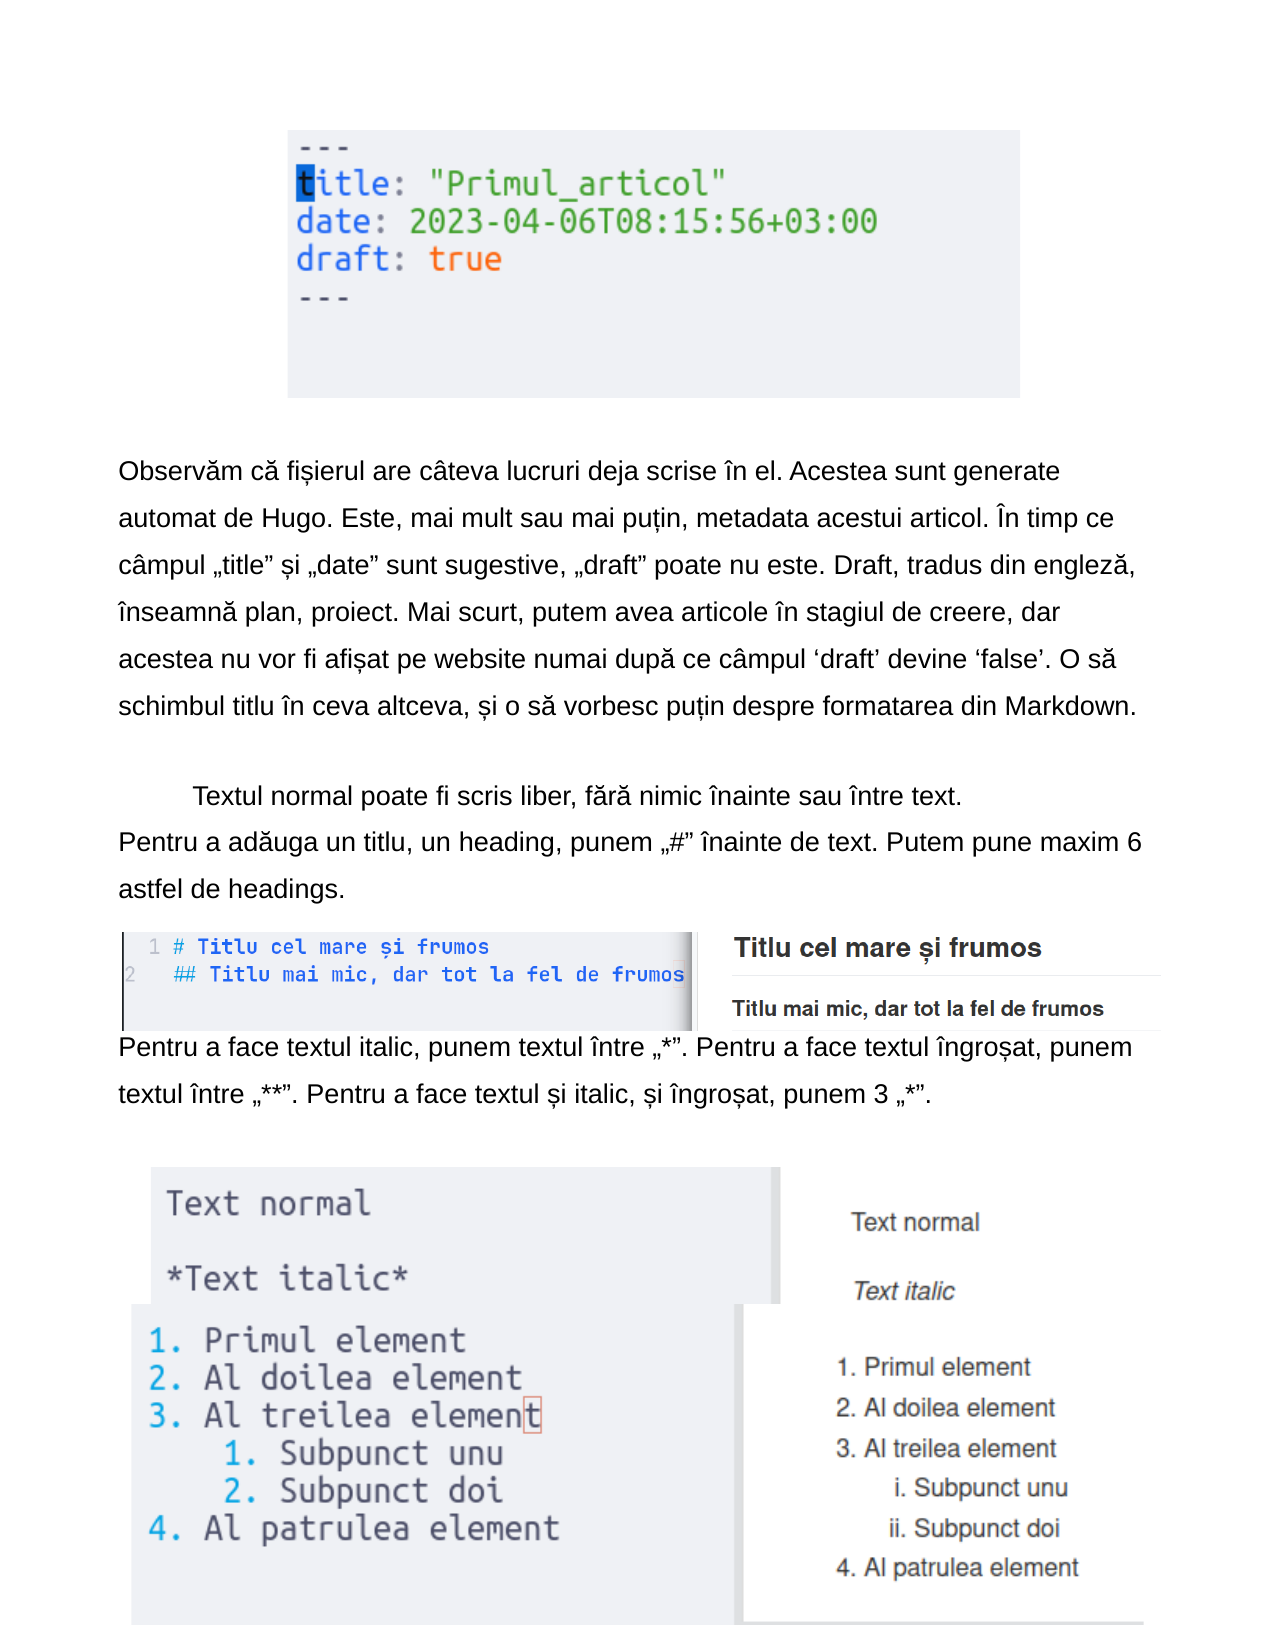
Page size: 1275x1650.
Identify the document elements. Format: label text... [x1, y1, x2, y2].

text Pentru a adăuga un titlu, un heading, punem „#” înainte de text. Putem pune maxim 6 astfel de headings. [118, 826, 1157, 904]
text Observăm că fișierul are câteva lucruri deja scrise în el. Acestea sunt generate automat de Hugo. Este, mai mult sau mai puțin, metadata acestui articol. În timp ce câmpul „title” și „date” sunt sugestive, „draft” poate nu este. Draft, tradus din engleză, înseamnă plan, proiect. Mai scurt, putem avea articole în stagiul de creere, dar acestea nu vor fi afișat pe website numai după ce câmpul ‘draft’ devine ‘false’. O să schimbul titlu în ceva altceva, și o să vorbesc puțin despre formatarea din Markdown. [118, 455, 1157, 721]
text Textul normal poate fi scris liber, fără nimic înainte sau între text. [118, 779, 1157, 811]
text Pentru a face textul italic, punem textul între „*”. Pentru a face textul îngroșat, punem textul între „**”. Pentru a face textul și italic, și îngroșat, punem 3 „*”. [118, 920, 1157, 1109]
picture [131, 1167, 1144, 1625]
picture [122, 932, 1161, 1031]
picture [287, 130, 1021, 398]
